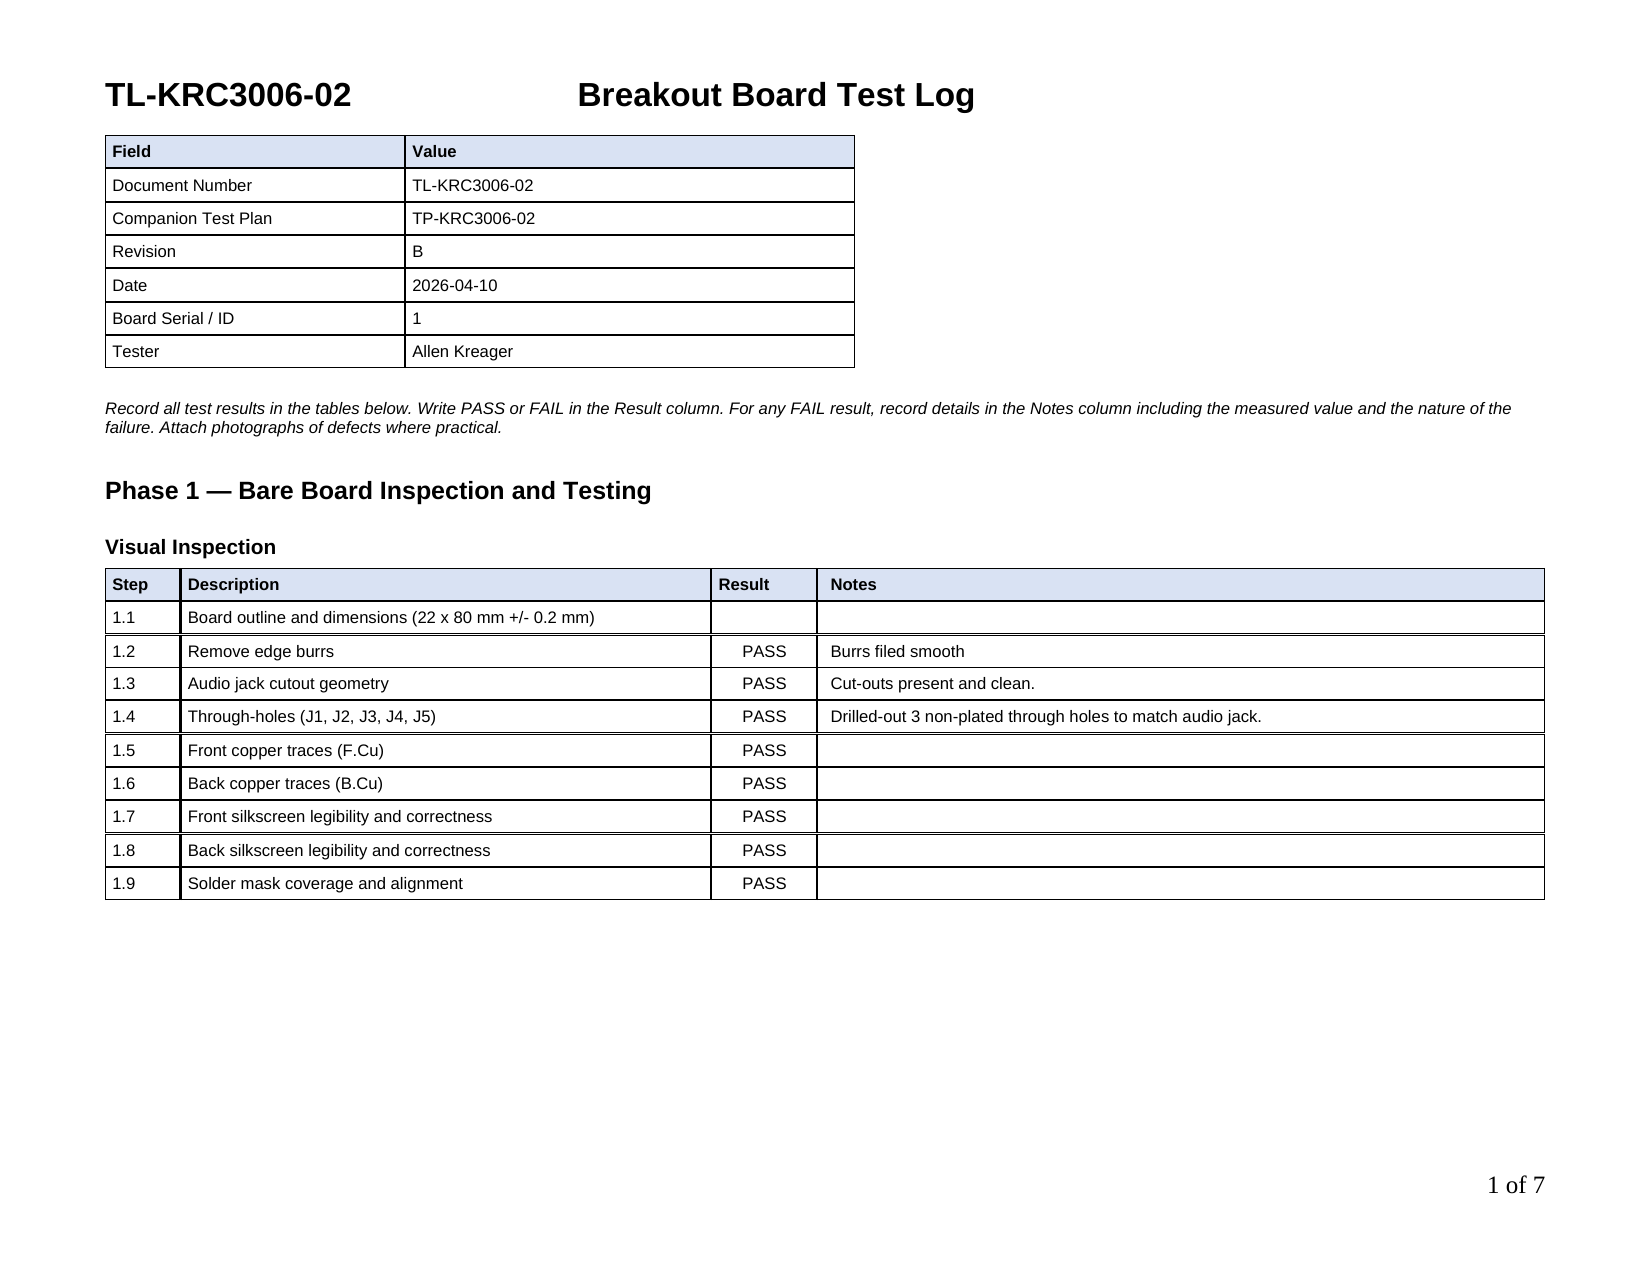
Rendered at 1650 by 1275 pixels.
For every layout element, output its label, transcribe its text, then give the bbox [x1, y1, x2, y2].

table_cell [818, 602, 1544, 633]
table_cell Allen Kreager [406, 336, 854, 367]
table_cell [818, 768, 1544, 799]
table_cell Board outline and dimensions (22 x 80 mm +/- 0.2 mm) [182, 602, 710, 633]
table_cell Cut-outs present and clean. [818, 668, 1544, 699]
table_header Notes [818, 569, 1544, 600]
table_cell 2026-04-10 [406, 269, 854, 301]
table_header Step [106, 569, 179, 600]
table_header Value [406, 136, 854, 167]
table_cell Revision [106, 236, 404, 267]
table_cell Solder mask coverage and alignment [182, 868, 710, 899]
table_cell 1.5 [106, 735, 179, 766]
table_cell 1.9 [106, 868, 179, 899]
table_cell PASS [712, 701, 816, 732]
text Visual Inspection [105, 535, 1545, 559]
table_cell 1.7 [106, 801, 179, 832]
table_cell [818, 835, 1544, 866]
table_cell 1.8 [106, 835, 179, 866]
table_cell [818, 801, 1544, 832]
table_cell Back copper traces (B.Cu) [182, 768, 710, 799]
table_cell TL-KRC3006-02 [406, 169, 854, 201]
table_cell PASS [712, 868, 816, 899]
table_cell Through-holes (J1, J2, J3, J4, J5) [182, 701, 710, 732]
table_header Field [106, 136, 404, 167]
table_cell 1 [406, 303, 854, 334]
table_cell 1.6 [106, 768, 179, 799]
table_cell [818, 868, 1544, 899]
table_cell Front copper traces (F.Cu) [182, 735, 710, 766]
table_header Result [712, 569, 816, 600]
table_cell PASS [712, 735, 816, 766]
table_cell PASS [712, 768, 816, 799]
table_cell 1.3 [106, 668, 179, 699]
table_cell Tester [106, 336, 404, 367]
table_cell Companion Test Plan [106, 203, 404, 234]
table_cell Remove edge burrs [182, 636, 710, 667]
table_cell 1.1 [106, 602, 179, 633]
table_cell PASS [712, 636, 816, 667]
table_cell Burrs filed smooth [818, 636, 1544, 667]
table_cell PASS [712, 668, 816, 699]
table_cell Front silkscreen legibility and correctness [182, 801, 710, 832]
table_cell Back silkscreen legibility and correctness [182, 835, 710, 866]
table_header Description [182, 569, 710, 600]
table_cell 1.4 [106, 701, 179, 732]
table_cell [712, 602, 816, 633]
text Record all test results in the tables below. Write PASS or FAIL in the Result column. For any FAIL result, record details in the Notes column including the measured value and the nature of the failure. Attach photographs of defects where practical. [105, 399, 1545, 437]
table_cell Drilled-out 3 non-plated through holes to match audio jack. [818, 701, 1544, 732]
table_cell Document Number [106, 169, 404, 201]
text Phase 1 — Bare Board Inspection and Testing [105, 476, 1545, 505]
table_cell 1.2 [106, 636, 179, 667]
table_cell PASS [712, 835, 816, 866]
table_cell [818, 735, 1544, 766]
table_cell TP-KRC3006-02 [406, 203, 854, 234]
table_cell PASS [712, 801, 816, 832]
table_cell Date [106, 269, 404, 301]
table_cell Audio jack cutout geometry [182, 668, 710, 699]
table_cell Board Serial / ID [106, 303, 404, 334]
table_cell B [406, 236, 854, 267]
